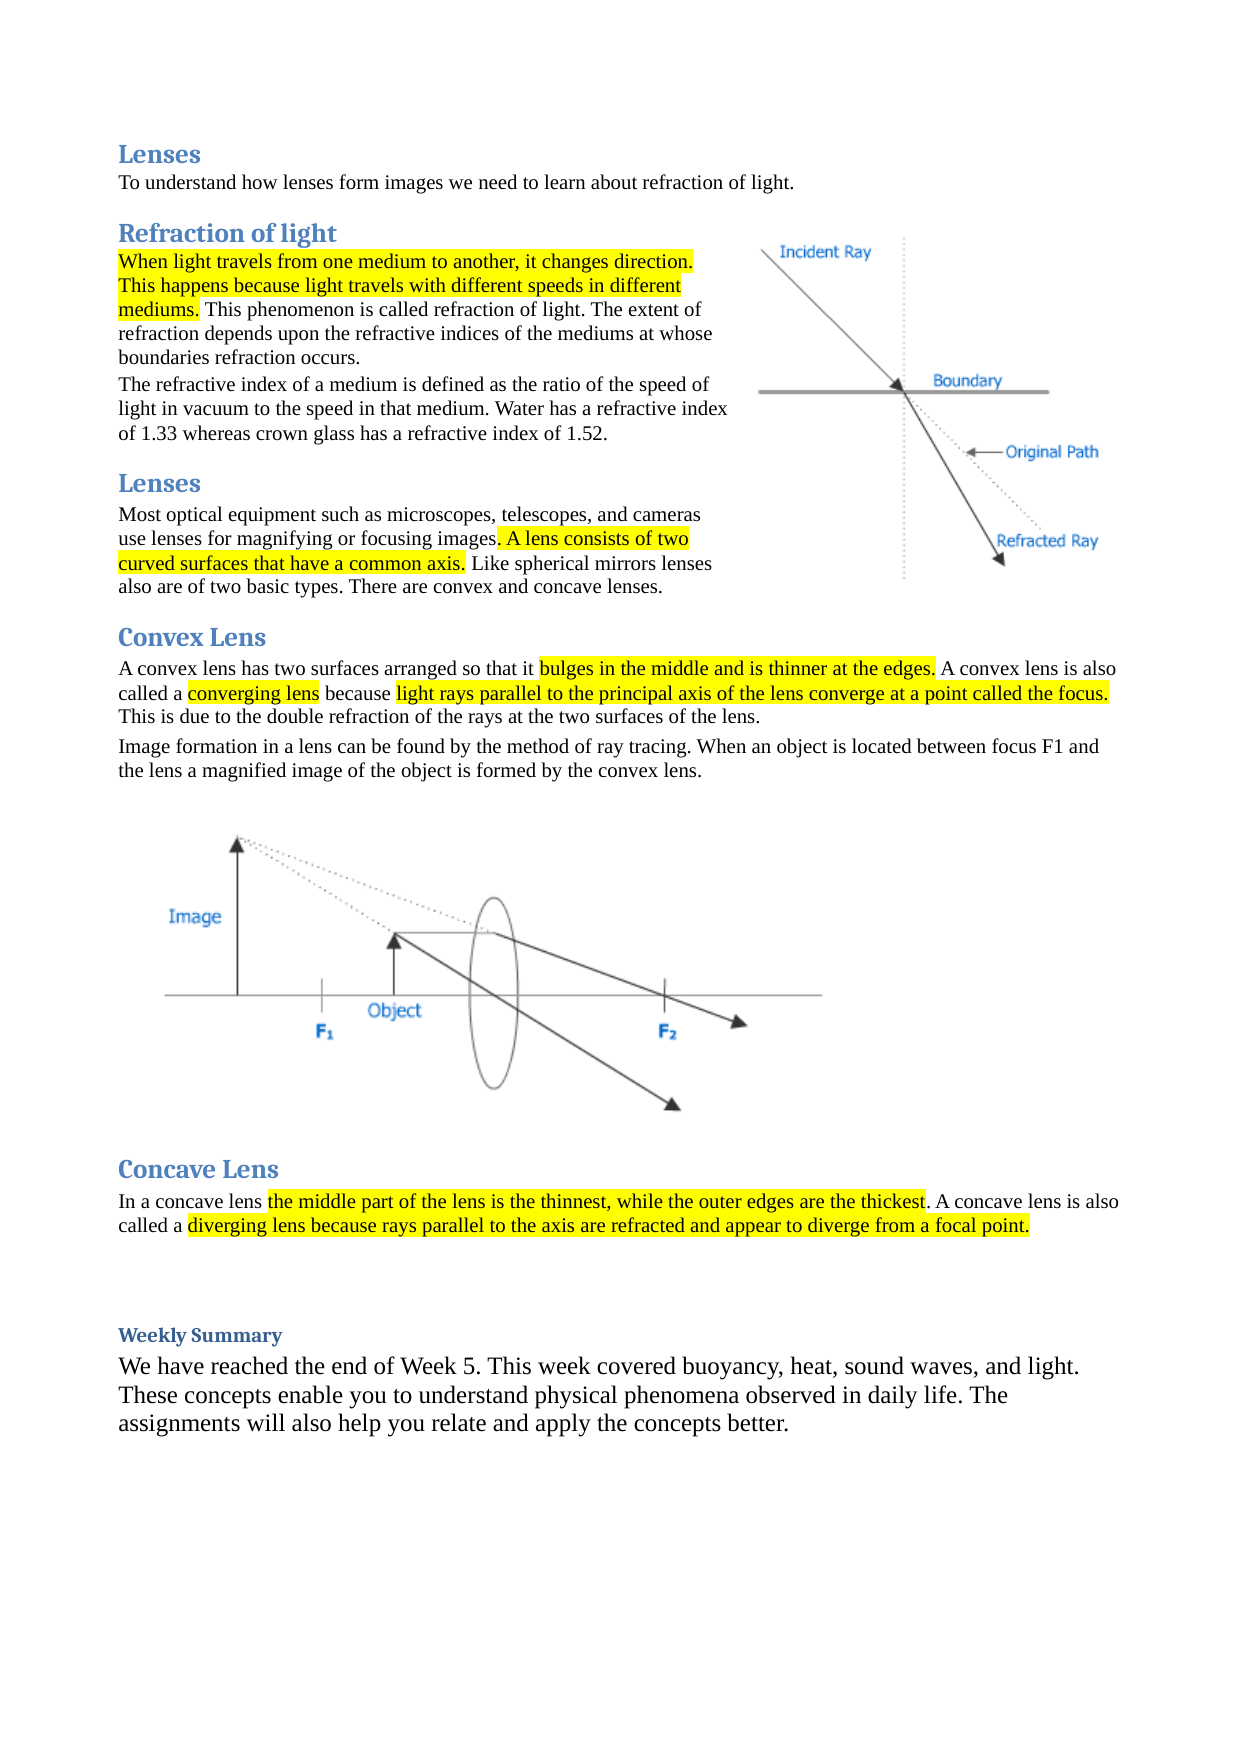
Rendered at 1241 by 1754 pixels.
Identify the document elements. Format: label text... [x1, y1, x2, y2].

subtitle Refraction of light [118, 218, 1122, 249]
text To understand how lenses form images we need to learn about refraction of light. [118, 170, 1122, 194]
picture [118, 818, 869, 1131]
text Most optical equipment such as microscopes, telescopes, and cameras use lenses for magnifying or focusing images. A lens consists of two curved surfaces that have a common axis. Like spherical mirrors lenses also are of two basic types. There are convex and concave lenses. [118, 502, 1122, 598]
subtitle Lenses [118, 139, 1122, 170]
text The refractive index of a medium is defined as the ratio of the speed of light in vacuum to the speed in that medium. Water has a refractive index of 1.33 whereas crown glass has a refractive index of 1.52. [118, 372, 752, 444]
subtitle [1108, 468, 1122, 499]
text When light travels from one medium to another, it changes direction. This happens because light travels with different speeds in different mediums. This phenomenon is called refraction of light. The extent of refraction depends upon the refractive indices of the mediums at whose boundaries refraction occurs. [118, 249, 752, 369]
subtitle Concave Lens [118, 1154, 1122, 1186]
subtitle Lenses [118, 468, 752, 499]
text In a concave lens the middle part of the lens is the thinnest, while the outer edges are the thickest. A concave lens is also called a diverging lens because rays parallel to the axis are refracted and appear to diverge from a focal point. [118, 1188, 1122, 1237]
subtitle Weekly Summary [118, 1324, 1122, 1348]
subtitle Convex Lens [118, 622, 1122, 653]
picture [752, 230, 1108, 586]
text A convex lens has two surfaces arranged so that it bulges in the middle and is thinner at the edges. A convex lens is also called a converging lens because light rays parallel to the principal axis of the lens converge at a point called the focus. This is due to the double refraction of the rays at the two surfaces of the lens. [118, 656, 1122, 728]
text Image formation in a lens can be found by the method of ray tracing. When an object is located between focus F1 and the lens a magnified image of the object is formed by the convex lens. [118, 734, 1122, 782]
text We have reached the end of Week 5. This week covered buoyancy, heat, sound waves, and light. These concepts enable you to understand physical phenomena observed in daily life. The assignments will also help you relate and apply the concepts better. [118, 1351, 1122, 1437]
